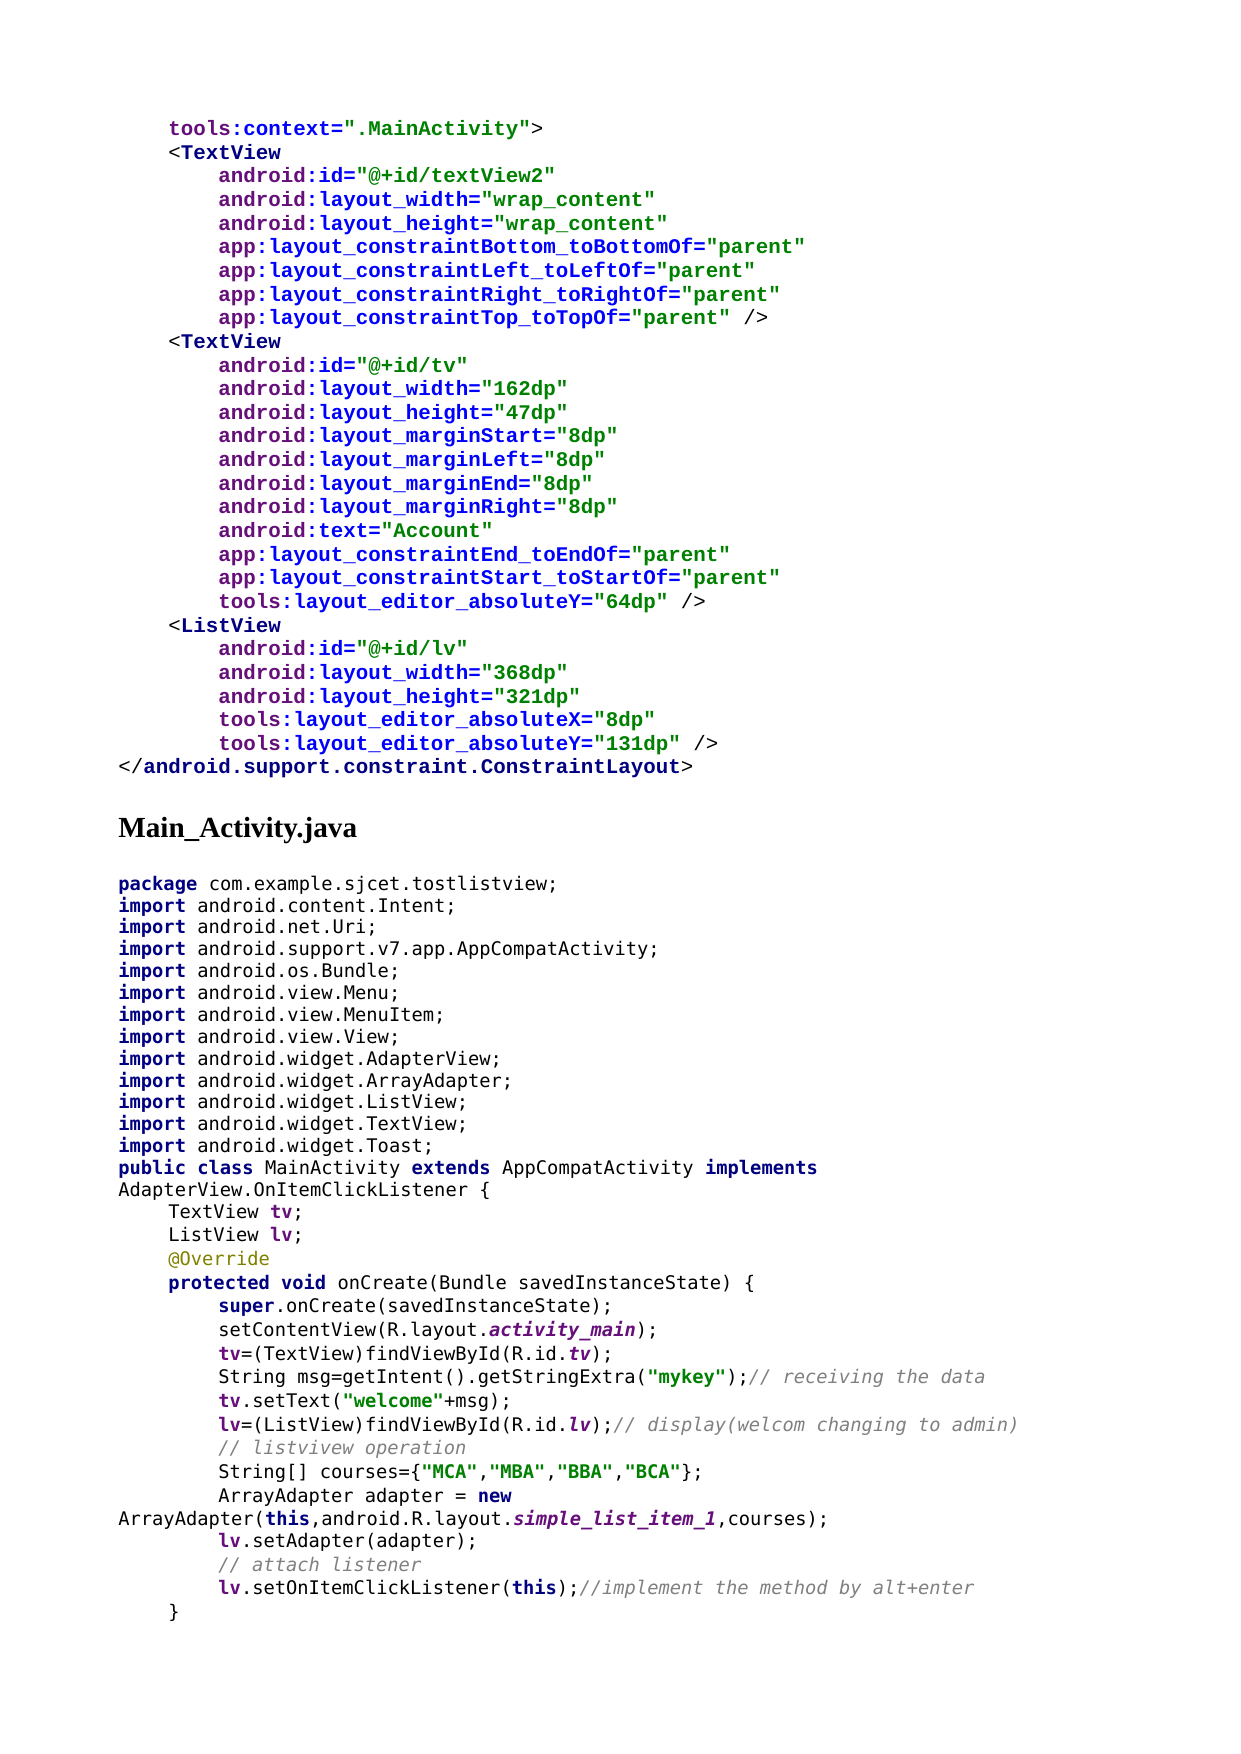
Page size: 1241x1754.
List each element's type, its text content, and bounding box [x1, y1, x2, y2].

text import android.widget.AdapterView; [118, 1048, 1122, 1069]
text app:layout_constraintEnd_toEndOf="parent" [118, 544, 1122, 567]
text android:layout_height="47dp" [118, 402, 1122, 426]
text android:layout_width="368dp" [118, 662, 1122, 686]
text lv.setAdapter(adapter); [118, 1530, 1122, 1554]
text android:layout_marginStart="8dp" [118, 426, 1122, 449]
text tv.setText("welcome"+msg); [118, 1390, 1122, 1414]
text import android.widget.Toast; [118, 1135, 1122, 1157]
text android:layout_height="wrap_content" [118, 213, 1122, 236]
text ListView lv; [118, 1224, 1122, 1248]
text lv=(ListView)findViewById(R.id.lv);// display(welcom changing to admin) [118, 1414, 1122, 1437]
text setContentView(R.layout.activity_main); [118, 1319, 1122, 1343]
text app:layout_constraintRight_toRightOf="parent" [118, 284, 1122, 307]
text import android.view.Menu; [118, 982, 1122, 1004]
text ArrayAdapter adapter = new ArrayAdapter(this,android.R.layout.simple_list_item_1,courses); [118, 1484, 1122, 1530]
text package com.example.sjcet.tostlistview; [118, 873, 1122, 894]
text <TextView [118, 142, 1122, 165]
text TextView tv; [118, 1201, 1122, 1224]
text </android.support.constraint.ConstraintLayout> [118, 757, 1122, 780]
text android:layout_width="162dp" [118, 378, 1122, 402]
text tv=(TextView)findViewById(R.id.tv); [118, 1343, 1122, 1366]
text app:layout_constraintTop_toTopOf="parent" /> [118, 307, 1122, 331]
text app:layout_constraintLeft_toLeftOf="parent" [118, 260, 1122, 284]
text tools:layout_editor_absoluteX="8dp" [118, 709, 1122, 733]
text tools:context=".MainActivity"> [118, 118, 1122, 142]
text import android.support.v7.app.AppCompatActivity; [118, 938, 1122, 960]
text android:layout_marginLeft="8dp" [118, 449, 1122, 473]
text android:id="@+id/textView2" [118, 165, 1122, 189]
text import android.content.Intent; [118, 894, 1122, 916]
text import android.widget.TextView; [118, 1113, 1122, 1135]
text public class MainActivity extends AppCompatActivity implements AdapterView.OnItemClickListener { [118, 1157, 1122, 1201]
text import android.widget.ArrayAdapter; [118, 1069, 1122, 1091]
text } [118, 1601, 1122, 1625]
text super.onCreate(savedInstanceState); [118, 1295, 1122, 1319]
text import android.view.View; [118, 1026, 1122, 1048]
text android:layout_width="wrap_content" [118, 189, 1122, 213]
text android:layout_marginRight="8dp" [118, 496, 1122, 520]
text tools:layout_editor_absoluteY="64dp" /> [118, 591, 1122, 615]
text import android.net.Uri; [118, 916, 1122, 938]
text app:layout_constraintBottom_toBottomOf="parent" [118, 236, 1122, 260]
text import android.view.MenuItem; [118, 1004, 1122, 1026]
text <TextView [118, 331, 1122, 354]
text // listvivew operation [118, 1437, 1122, 1461]
text // attach listener [118, 1554, 1122, 1577]
text tools:layout_editor_absoluteY="131dp" /> [118, 733, 1122, 757]
text android:id="@+id/lv" [118, 638, 1122, 662]
text Main_Activity.java [118, 810, 1122, 843]
text import android.os.Bundle; [118, 960, 1122, 982]
text protected void onCreate(Bundle savedInstanceState) { [118, 1272, 1122, 1295]
text android:layout_marginEnd="8dp" [118, 473, 1122, 496]
text @Override [118, 1248, 1122, 1272]
text <ListView [118, 615, 1122, 638]
text android:text="Account" [118, 520, 1122, 544]
text import android.widget.ListView; [118, 1091, 1122, 1113]
text String[] courses={"MCA","MBA","BBA","BCA"}; [118, 1461, 1122, 1484]
text android:layout_height="321dp" [118, 686, 1122, 709]
text String msg=getIntent().getStringExtra("mykey");// receiving the data [118, 1366, 1122, 1390]
text lv.setOnItemClickListener(this);//implement the method by alt+enter [118, 1577, 1122, 1601]
text android:id="@+id/tv" [118, 354, 1122, 378]
text app:layout_constraintStart_toStartOf="parent" [118, 567, 1122, 591]
